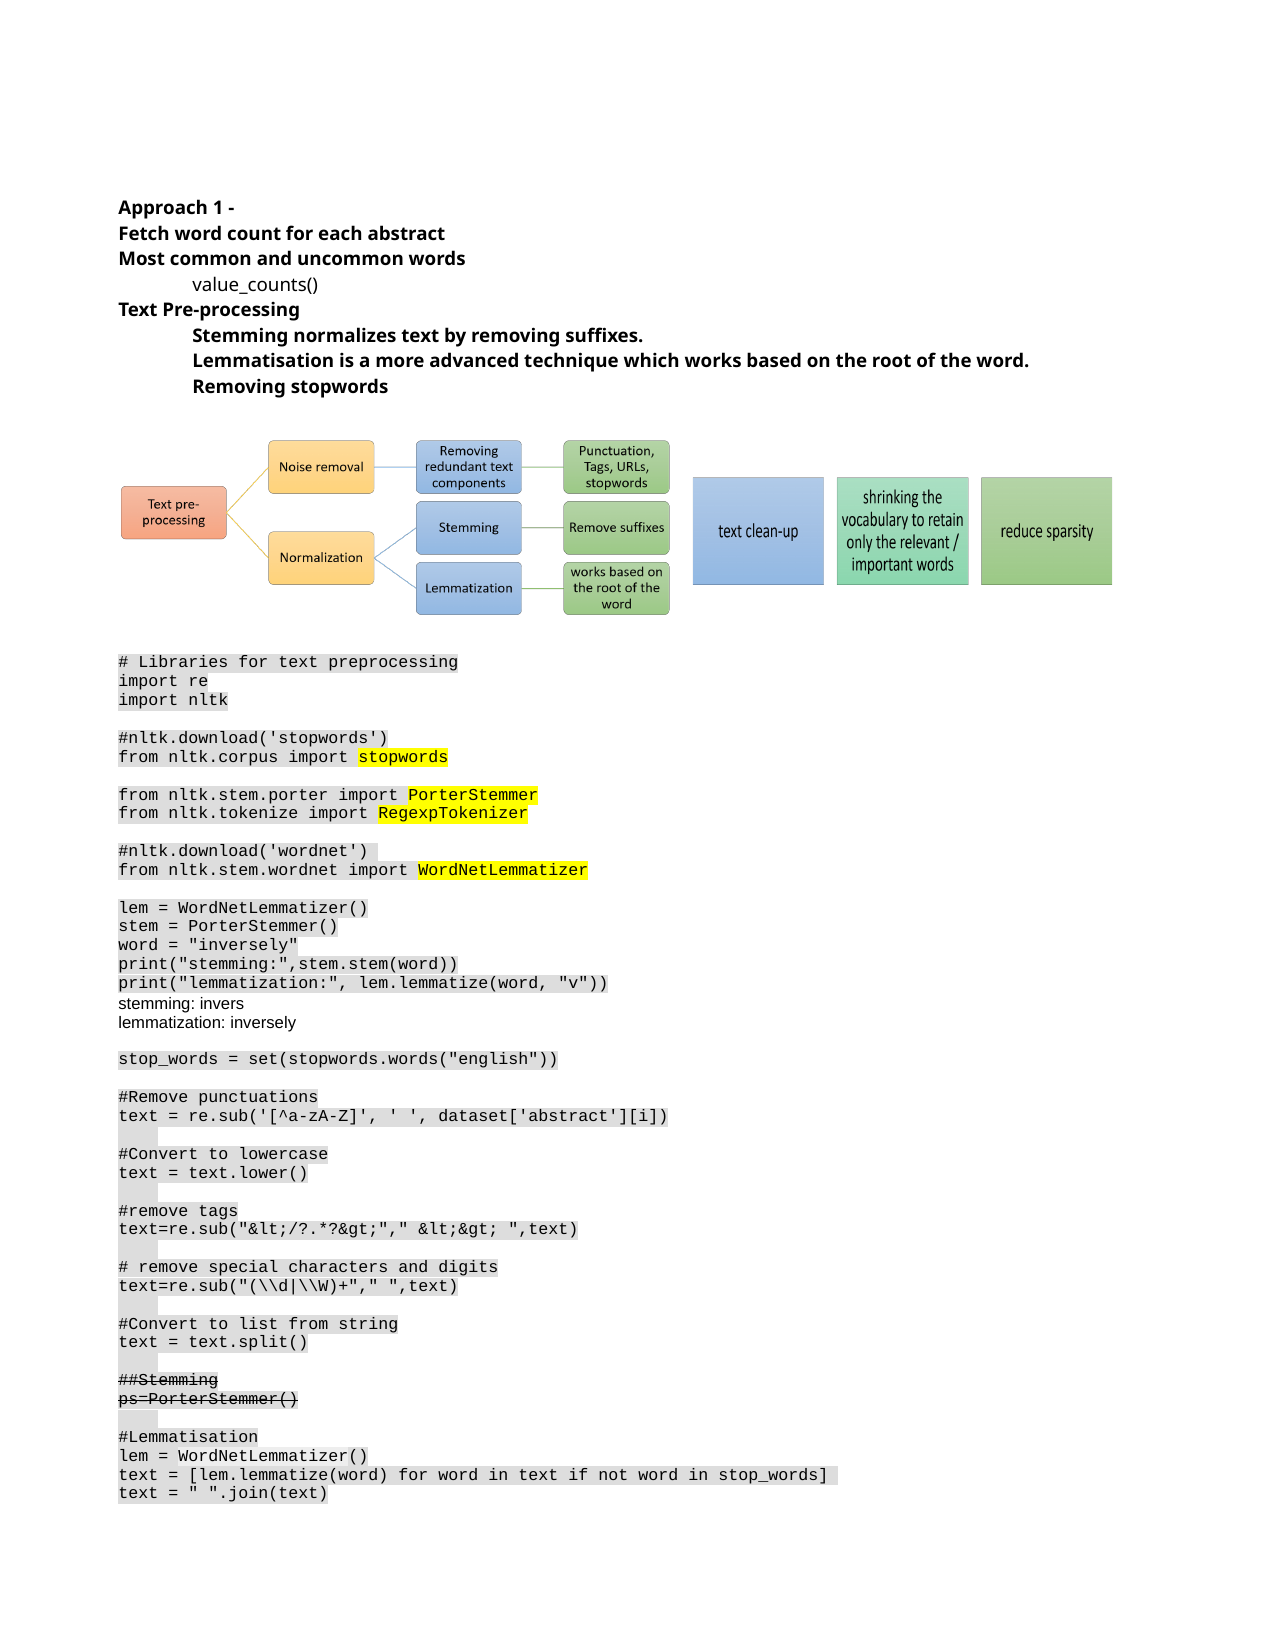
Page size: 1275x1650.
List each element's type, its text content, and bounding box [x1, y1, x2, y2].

text text = [lem.lemmatize(word) for word in text if not word in stop_words] [118, 1466, 1157, 1485]
text import re [118, 673, 1157, 692]
text Approach 1 - [118, 195, 1157, 220]
text Text Pre-processing [118, 297, 1157, 322]
text #Remove punctuations [118, 1089, 1157, 1108]
text print("lemmatization:", lem.lemmatize(word, "v")) [118, 974, 1157, 993]
text lem = WordNetLemmatizer() [118, 899, 1157, 918]
text text = " ".join(text) [118, 1485, 1157, 1504]
text from nltk.stem.porter import PorterStemmer [118, 786, 1157, 805]
text #nltk.download('wordnet') [118, 843, 1157, 861]
text ps=PorterStemmer() [118, 1391, 1157, 1409]
text Fetch word count for each abstract [118, 220, 1157, 246]
text print("stemming:",stem.stem(word)) [118, 956, 1157, 974]
text text = text.lower() [118, 1164, 1157, 1183]
text from nltk.stem.wordnet import WordNetLemmatizer [118, 861, 1157, 880]
text from nltk.corpus import stopwords [118, 748, 1157, 767]
text #remove tags [118, 1202, 1157, 1221]
text #nltk.download('stopwords') [118, 729, 1157, 748]
text # remove special characters and digits [118, 1259, 1157, 1277]
text #Convert to list from string [118, 1315, 1157, 1334]
text Stemming normalizes text by removing suffixes. [118, 322, 1157, 348]
text import nltk [118, 692, 1157, 711]
text ##Stemming [118, 1372, 1157, 1391]
text stop_words = set(stopwords.words("english")) [118, 1051, 1157, 1070]
text text=re.sub("&lt;/?.*?&gt;"," &lt;&gt; ",text) [118, 1221, 1157, 1240]
text lem = WordNetLemmatizer() [118, 1447, 1157, 1466]
text Lemmatisation is a more advanced technique which works based on the root of the word. [118, 348, 1157, 373]
text lemmatization: inversely [118, 1013, 1157, 1032]
picture [692, 418, 1113, 644]
text value_counts() [118, 271, 1157, 297]
text #Convert to lowercase [118, 1146, 1157, 1164]
text stem = PorterStemmer() [118, 918, 1157, 937]
text word = "inversely" [118, 937, 1157, 956]
text text = re.sub('[^a-zA-Z]', ' ', dataset['abstract'][i]) [118, 1108, 1157, 1127]
text Removing stopwords [118, 373, 1157, 399]
text Most common and uncommon words [118, 246, 1157, 271]
text #Lemmatisation [118, 1428, 1157, 1447]
text stemming: invers [118, 993, 1157, 1013]
text text=re.sub("(\\d|\\W)+"," ",text) [118, 1277, 1157, 1296]
text text = text.split() [118, 1334, 1157, 1353]
text from nltk.tokenize import RegexpTokenizer [118, 805, 1157, 824]
text # Libraries for text preprocessing [118, 654, 1157, 673]
picture [120, 414, 675, 641]
